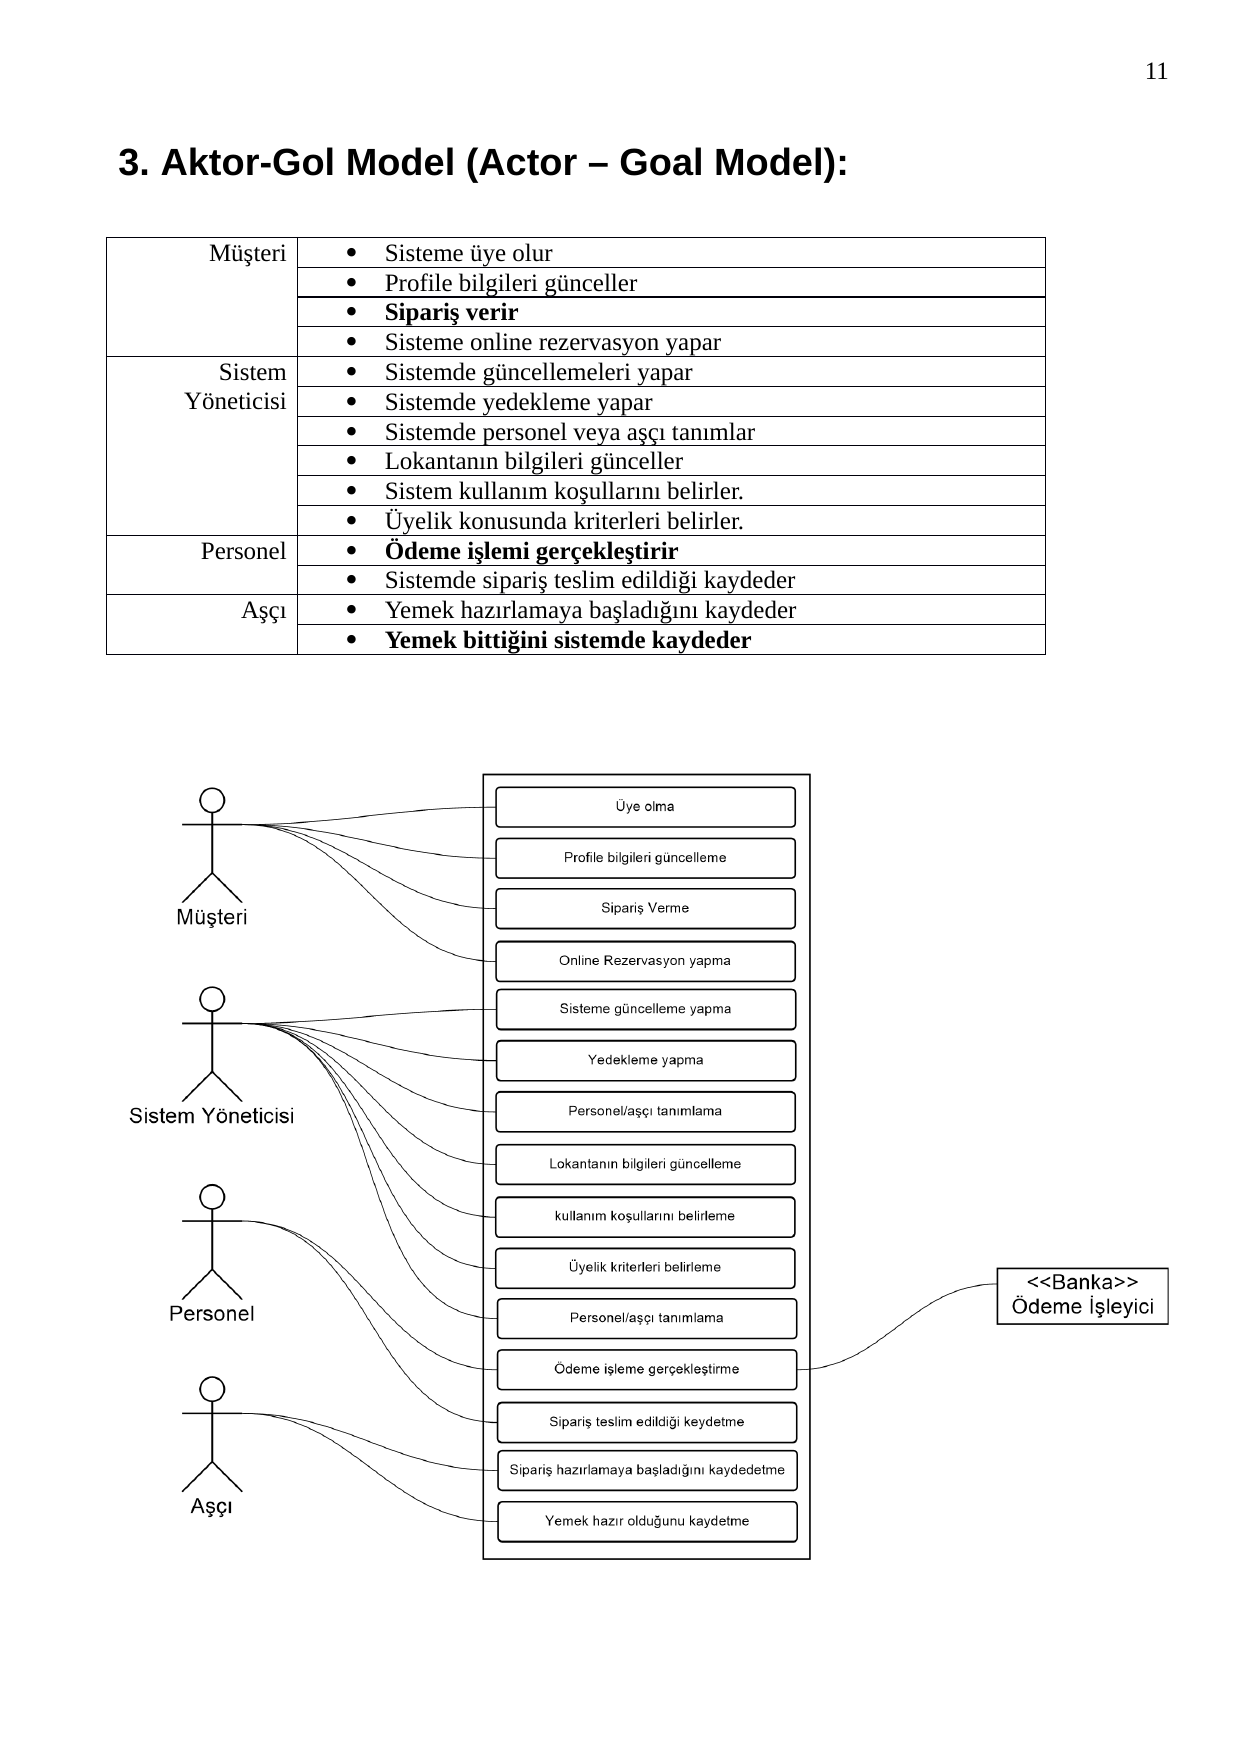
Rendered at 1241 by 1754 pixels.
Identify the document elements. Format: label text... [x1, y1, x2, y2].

table_cell Profile bilgileri günceller [298, 268, 1045, 296]
table_cell Üyelik konusunda kriterleri belirler. [298, 506, 1045, 535]
table_cell Ödeme işlemi gerçekleştirir [298, 536, 1045, 564]
table_cell Sisteme online rezervasyon yapar [298, 327, 1045, 356]
table_header Sisteme üye olur [298, 238, 1045, 267]
table_cell Sipariş verir [298, 298, 1045, 326]
table_cell Lokantanın bilgileri günceller [298, 446, 1045, 475]
table_header Müşteri [107, 238, 297, 356]
table_cell Personel [107, 536, 297, 594]
table_cell Sistem Yöneticisi [107, 357, 297, 535]
table_cell Sistem kullanım koşullarını belirler. [298, 476, 1045, 505]
table_cell Sistemde yedekleme yapar [298, 387, 1045, 416]
table_cell Sistemde güncellemeleri yapar [298, 357, 1045, 386]
picture [118, 773, 1169, 1560]
subtitle 3. Aktor-Gol Model (Actor – Goal Model): [118, 139, 1168, 183]
table_cell Aşçı [107, 595, 297, 654]
table_cell Yemek bittiğini sistemde kaydeder [298, 625, 1045, 654]
table_cell Yemek hazırlamaya başladığını kaydeder [298, 595, 1045, 624]
table_cell Sistemde personel veya aşçı tanımlar [298, 417, 1045, 445]
table_cell Sistemde sipariş teslim edildiği kaydeder [298, 566, 1045, 594]
